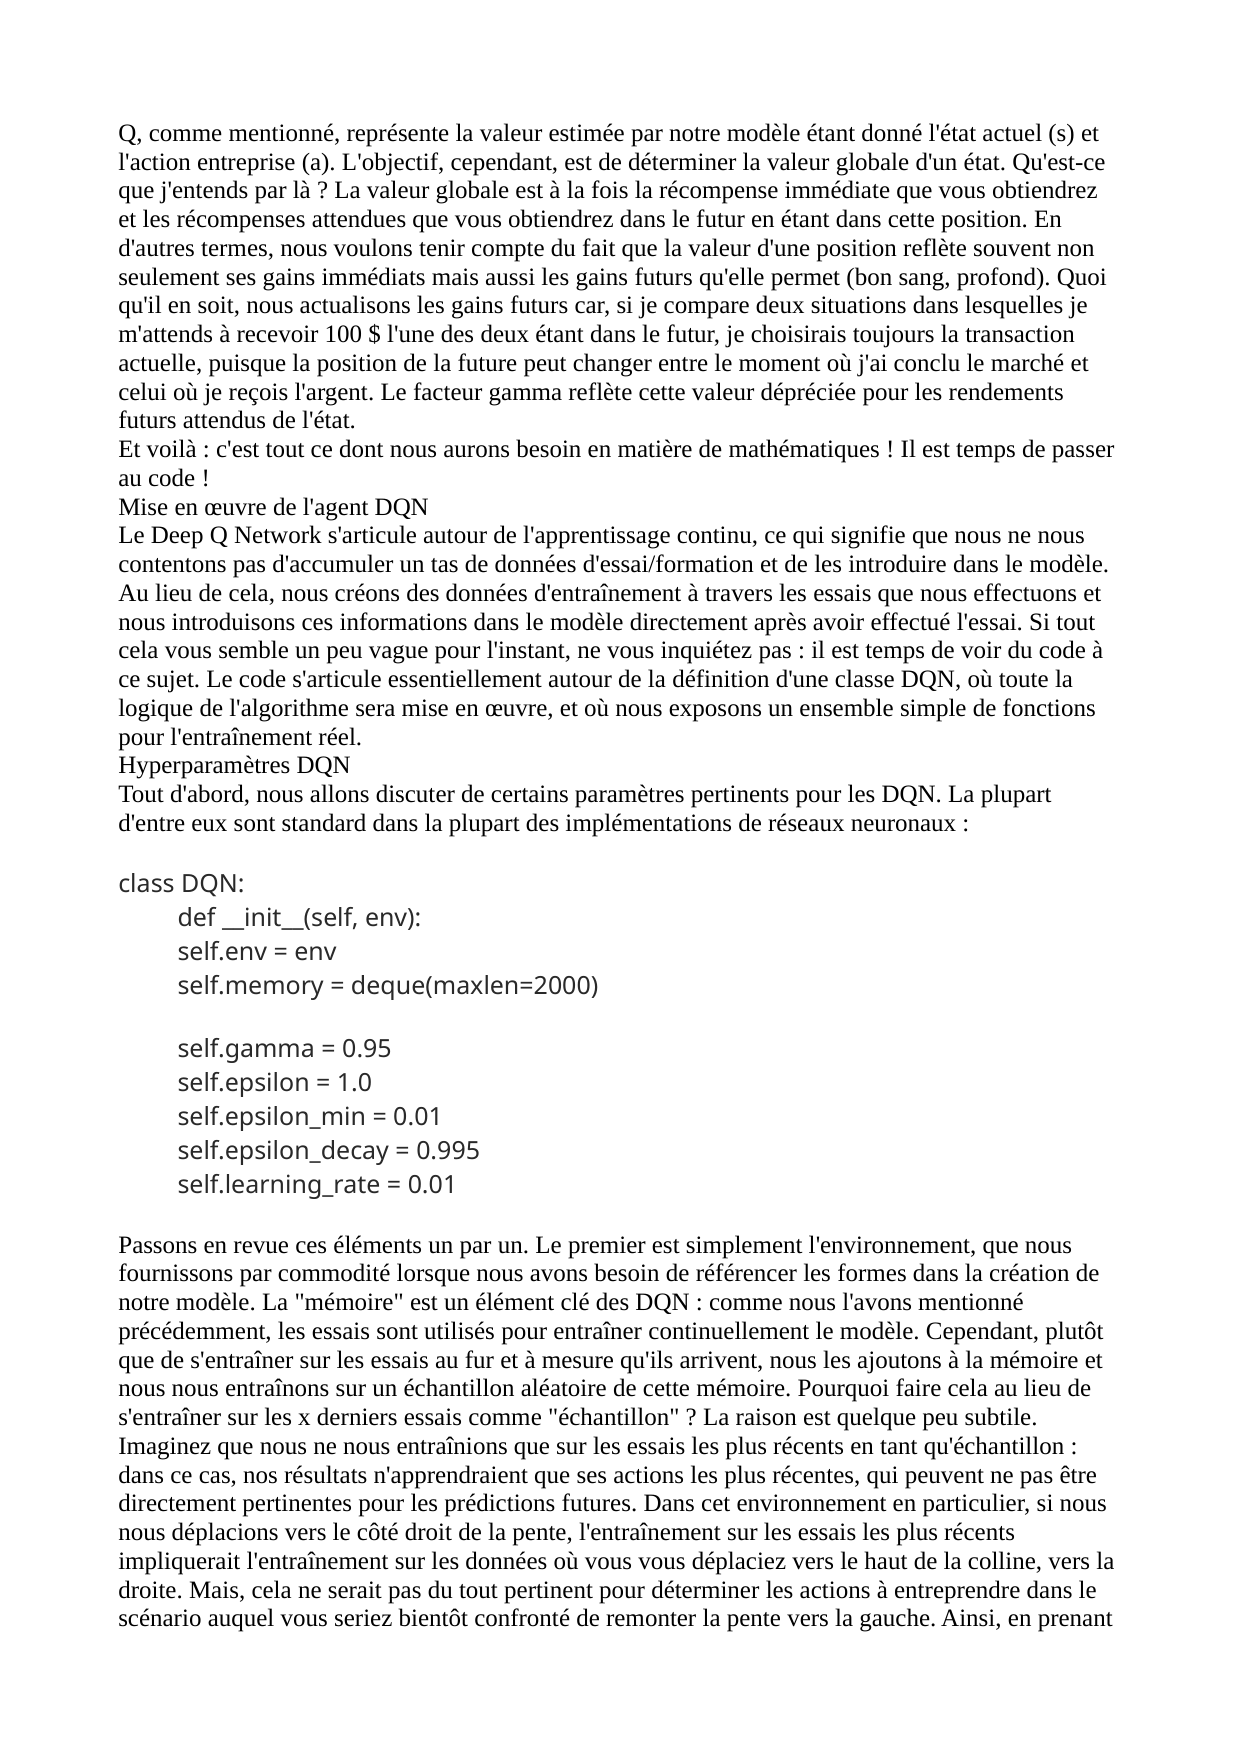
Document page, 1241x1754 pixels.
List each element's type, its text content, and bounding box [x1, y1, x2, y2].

text class DQN: def __init__(self, env): self.env = env self.memory = deque(maxlen=2000) self.gamma = 0.95 self.epsilon = 1.0 self.epsilon_min = 0.01 self.epsilon_decay = 0.995 self.learning_rate = 0.01 [118, 866, 1116, 1201]
text Le Deep Q Network s'articule autour de l'apprentissage continu, ce qui signifie que nous ne nous contentons pas d'accumuler un tas de données d'essai/formation et de les introduire dans le modèle. Au lieu de cela, nous créons des données d'entraînement à travers les essais que nous effectuons et nous introduisons ces informations dans le modèle directement après avoir effectué l'essai. Si tout cela vous semble un peu vague pour l'instant, ne vous inquiétez pas : il est temps de voir du code à ce sujet. Le code s'articule essentiellement autour de la définition d'une classe DQN, où toute la logique de l'algorithme sera mise en œuvre, et où nous exposons un ensemble simple de fonctions pour l'entraînement réel. [118, 521, 1122, 751]
text Q, comme mentionné, représente la valeur estimée par notre modèle étant donné l'état actuel (s) et l'action entreprise (a). L'objectif, cependant, est de déterminer la valeur globale d'un état. Qu'est-ce que j'entends par là ? La valeur globale est à la fois la récompense immédiate que vous obtiendrez et les récompenses attendues que vous obtiendrez dans le futur en étant dans cette position. En d'autres termes, nous voulons tenir compte du fait que la valeur d'une position reflète souvent non seulement ses gains immédiats mais aussi les gains futurs qu'elle permet (bon sang, profond). Quoi qu'il en soit, nous actualisons les gains futurs car, si je compare deux situations dans lesquelles je m'attends à recevoir 100 $ l'une des deux étant dans le futur, je choisirais toujours la transaction actuelle, puisque la position de la future peut changer entre le moment où j'ai conclu le marché et celui où je reçois l'argent. Le facteur gamma reflète cette valeur dépréciée pour les rendements futurs attendus de l'état. [118, 118, 1122, 434]
text Passons en revue ces éléments un par un. Le premier est simplement l'environnement, que nous fournissons par commodité lorsque nous avons besoin de référencer les formes dans la création de notre modèle. La "mémoire" est un élément clé des DQN : comme nous l'avons mentionné précédemment, les essais sont utilisés pour entraîner continuellement le modèle. Cependant, plutôt que de s'entraîner sur les essais au fur et à mesure qu'ils arrivent, nous les ajoutons à la mémoire et nous nous entraînons sur un échantillon aléatoire de cette mémoire. Pourquoi faire cela au lieu de s'entraîner sur les x derniers essais comme "échantillon" ? La raison est quelque peu subtile. Imaginez que nous ne nous entraînions que sur les essais les plus récents en tant qu'échantillon : dans ce cas, nos résultats n'apprendraient que ses actions les plus récentes, qui peuvent ne pas être directement pertinentes pour les prédictions futures. Dans cet environnement en particulier, si nous nous déplacions vers le côté droit de la pente, l'entraînement sur les essais les plus récents impliquerait l'entraînement sur les données où vous vous déplaciez vers le haut de la colline, vers la droite. Mais, cela ne serait pas du tout pertinent pour déterminer les actions à entreprendre dans le scénario auquel vous seriez bientôt confronté de remonter la pente vers la gauche. Ainsi, en prenant [118, 1230, 1122, 1632]
text Et voilà : c'est tout ce dont nous aurons besoin en matière de mathématiques ! Il est temps de passer au code ! [118, 434, 1122, 492]
text Tout d'abord, nous allons discuter de certains paramètres pertinents pour les DQN. La plupart d'entre eux sont standard dans la plupart des implémentations de réseaux neuronaux : [118, 779, 1122, 837]
text Mise en œuvre de l'agent DQN [118, 492, 1122, 521]
text Hyperparamètres DQN [118, 751, 1122, 779]
